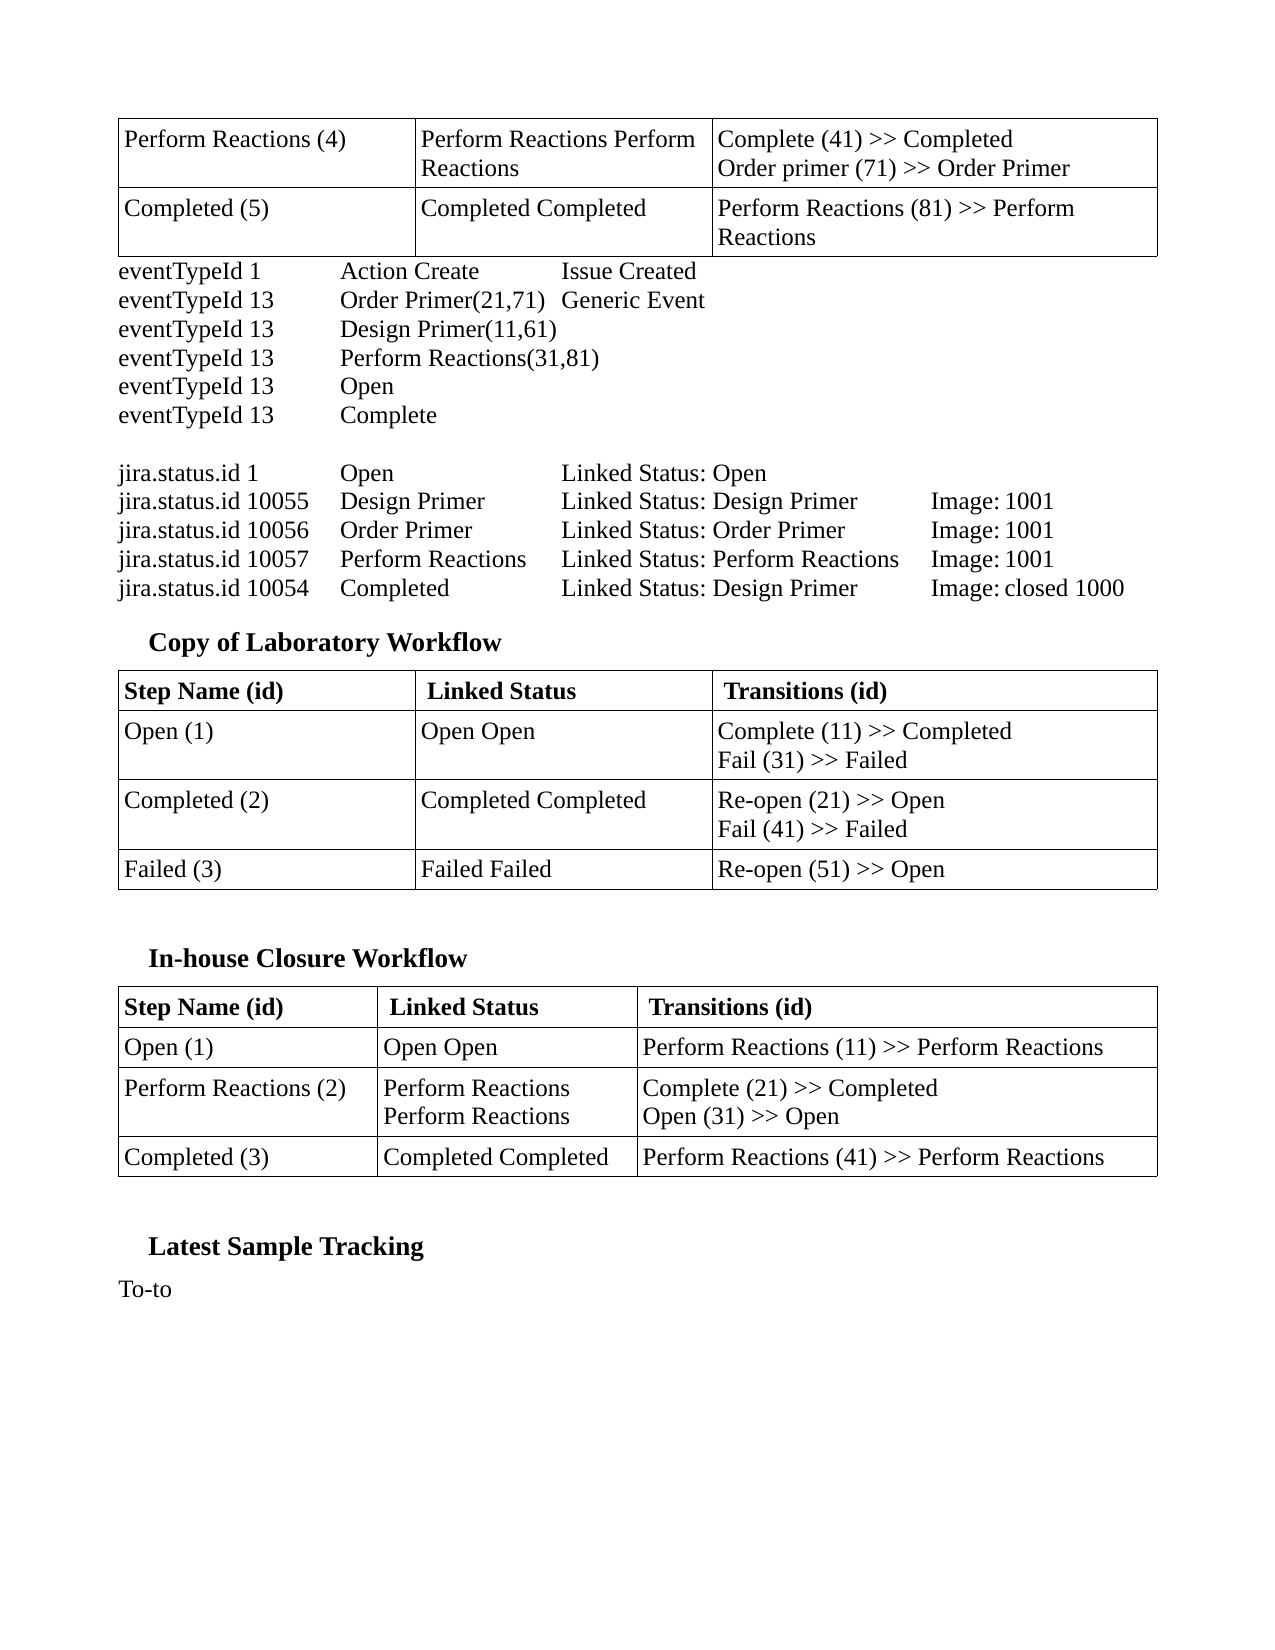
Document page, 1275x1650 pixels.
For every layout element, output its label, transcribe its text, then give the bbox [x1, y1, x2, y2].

table_cell Completed Completed [378, 1137, 637, 1176]
text eventTypeId 13 Perform Reactions(31,81) [118, 343, 1157, 371]
table_cell Open Open [416, 711, 712, 779]
text To-to [118, 1274, 1157, 1302]
table_header Linked Status [378, 987, 637, 1027]
table_cell Open (1) [119, 1028, 377, 1067]
table_cell Perform Reactions Perform Reactions [378, 1068, 637, 1136]
table_cell Completed (5) [119, 188, 415, 256]
subtitle Latest Sample Tracking [148, 1230, 1157, 1261]
table_cell Complete (41) >> Completed Order primer (71) >> Order Primer [713, 119, 1157, 187]
table_cell Perform Reactions (4) [119, 119, 415, 187]
text jira.status.id 10057 Perform Reactions Linked Status: Perform Reactions Image: 1001 [118, 544, 1157, 573]
table_header Transitions (id) [638, 987, 1157, 1027]
table_cell Complete (11) >> Completed Fail (31) >> Failed [713, 711, 1157, 779]
table_cell Perform Reactions (81) >> Perform Reactions [713, 188, 1157, 256]
table_header Linked Status [416, 671, 712, 710]
table_cell Perform Reactions (11) >> Perform Reactions [638, 1028, 1157, 1067]
table_cell Open (1) [119, 711, 415, 779]
text eventTypeId 13 Design Primer(11,61) [118, 314, 1157, 343]
table_cell Perform Reactions Perform Reactions [416, 119, 712, 187]
text eventTypeId 13 Open [118, 371, 1157, 400]
table_cell Re-open (51) >> Open [713, 850, 1157, 889]
table_cell Completed (3) [119, 1137, 377, 1176]
text jira.status.id 1 Open Linked Status: Open [118, 458, 1157, 486]
table_cell Perform Reactions (2) [119, 1068, 377, 1136]
table_header Step Name (id) [119, 671, 415, 710]
table_cell Failed Failed [416, 850, 712, 889]
table_cell Re-open (21) >> Open Fail (41) >> Failed [713, 780, 1157, 848]
table_header Step Name (id) [119, 987, 377, 1027]
table_cell Completed Completed [416, 780, 712, 848]
table_header Transitions (id) [713, 671, 1157, 710]
table_cell Completed (2) [119, 780, 415, 848]
text jira.status.id 10055 Design Primer Linked Status: Design Primer Image: 1001 [118, 486, 1157, 515]
table_cell Complete (21) >> Completed Open (31) >> Open [638, 1068, 1157, 1136]
table_cell Completed Completed [416, 188, 712, 256]
subtitle Copy of Laboratory Workflow [148, 626, 1157, 657]
text jira.status.id 10056 Order Primer Linked Status: Order Primer Image: 1001 [118, 515, 1157, 544]
text eventTypeId 13 Order Primer(21,71) Generic Event [118, 285, 1157, 314]
text eventTypeId 1 Action Create Issue Created [118, 257, 1157, 285]
text jira.status.id 10054 Completed Linked Status: Design Primer Image: closed 1000 [118, 573, 1157, 601]
table_cell Failed (3) [119, 850, 415, 889]
table_cell Open Open [378, 1028, 637, 1067]
table_cell Perform Reactions (41) >> Perform Reactions [638, 1137, 1157, 1176]
text eventTypeId 13 Complete [118, 400, 1157, 429]
subtitle In-house Closure Workflow [148, 943, 1157, 974]
